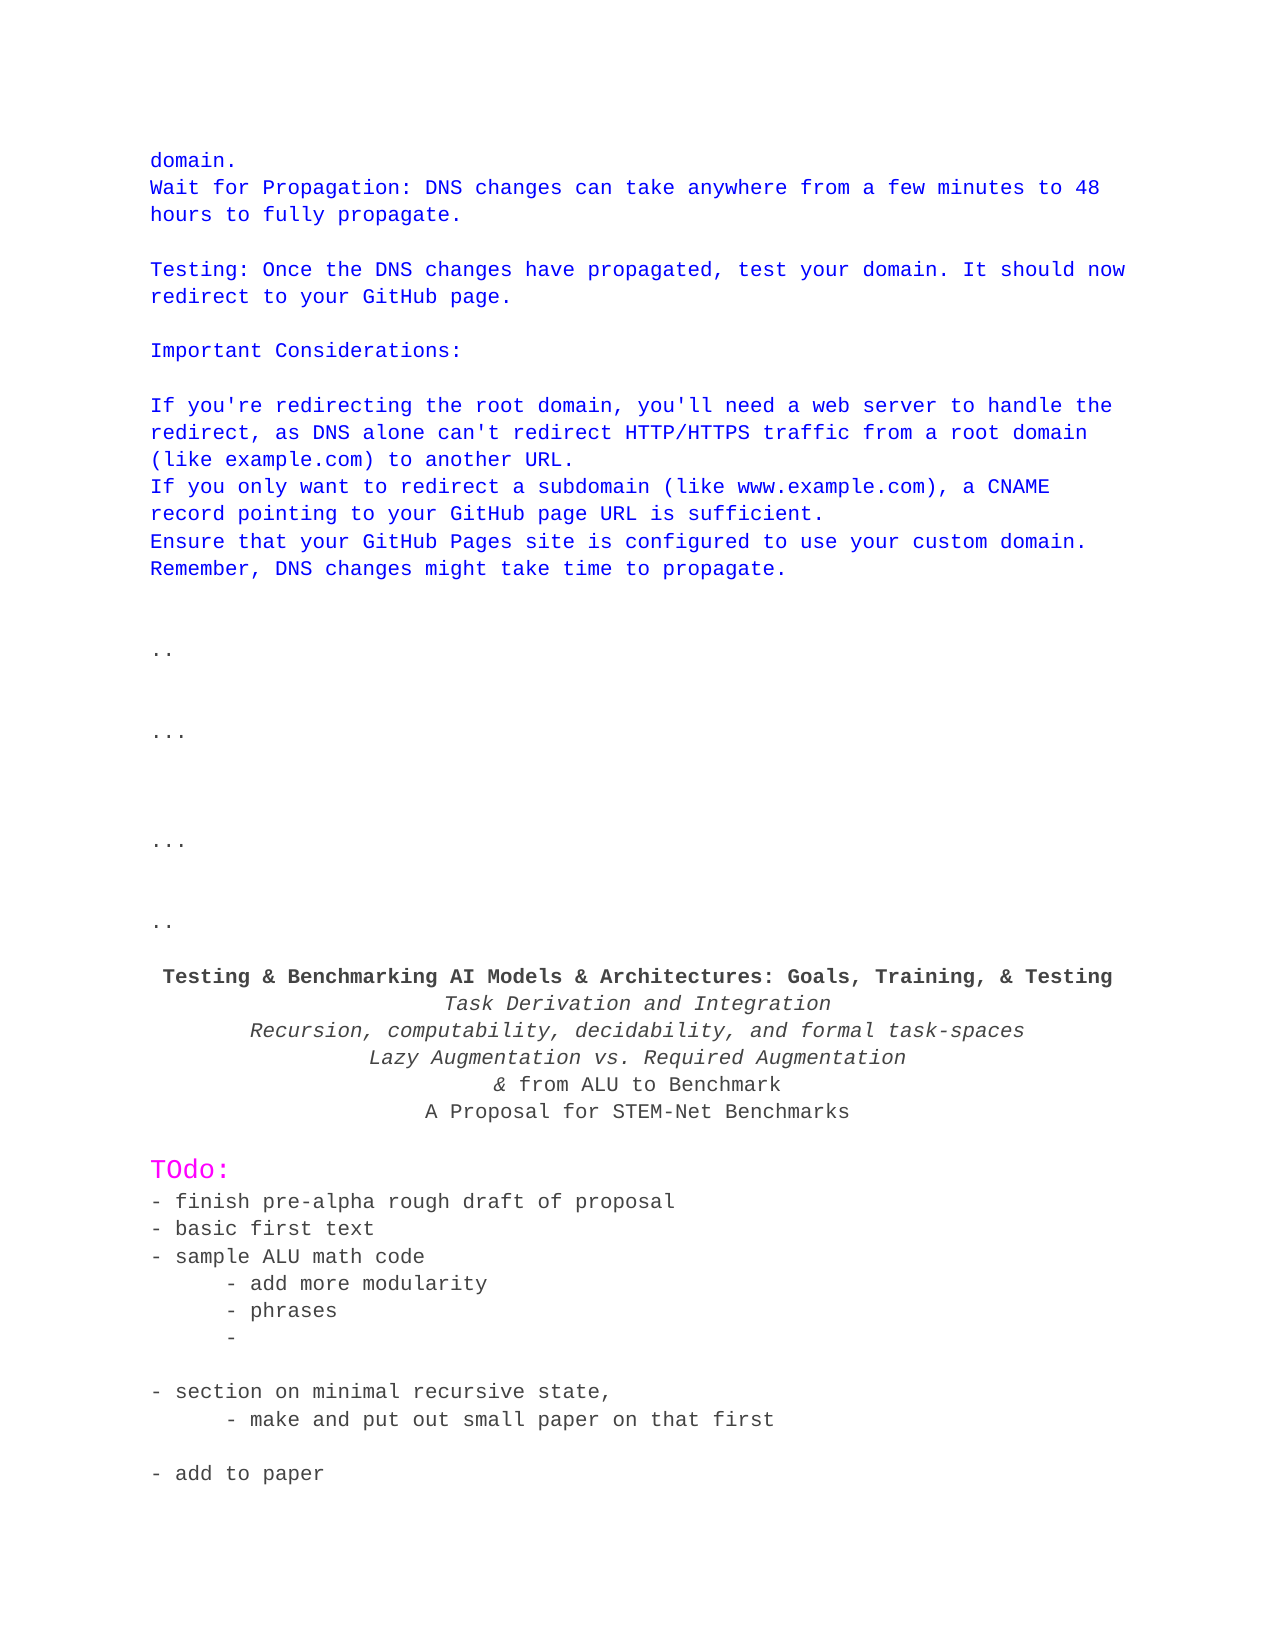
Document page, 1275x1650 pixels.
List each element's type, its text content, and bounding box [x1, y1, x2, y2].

text If you're redirecting the root domain, you'll need a web server to handle the redirect, as DNS alone can't redirect HTTP/HTTPS traffic from a root domain (like example.com) to another URL. [150, 395, 1125, 473]
text - section on minimal recursive state, [150, 1382, 1125, 1405]
text Ensure that your GitHub Pages site is configured to use your custom domain. [150, 531, 1125, 554]
text - sample ALU math code [150, 1246, 1125, 1269]
text - phrases [150, 1300, 1125, 1324]
text - [150, 1327, 1125, 1351]
text If you only want to redirect a subdomain (like www.example.com), a CNAME record pointing to your GitHub page URL is sufficient. [150, 476, 1125, 527]
text - basic first text [150, 1218, 1125, 1242]
text Remember, DNS changes might take time to propagate. [150, 558, 1125, 581]
text Recursion, computability, decidability, and formal task-spaces [150, 1020, 1125, 1044]
text Testing & Benchmarking AI Models & Architectures: Goals, Training, & Testing [150, 966, 1125, 989]
text - add to paper [150, 1463, 1125, 1487]
text domain. [150, 150, 1125, 174]
text ... [150, 830, 1125, 853]
text .. [150, 911, 1125, 935]
text .. [150, 639, 1125, 663]
text - add more modularity [150, 1273, 1125, 1296]
text Task Derivation and Integration [150, 993, 1125, 1016]
text Important Considerations: [150, 340, 1125, 364]
text A Proposal for STEM-Net Benchmarks [150, 1102, 1125, 1125]
text & from ALU to Benchmark [150, 1074, 1125, 1098]
text Lazy Augmentation vs. Required Augmentation [150, 1047, 1125, 1071]
text Testing: Once the DNS changes have propagated, test your domain. It should now redirect to your GitHub page. [150, 259, 1125, 309]
text TOdo: [150, 1156, 1125, 1187]
text Wait for Propagation: DNS changes can take anywhere from a few minutes to 48 hours to fully propagate. [150, 177, 1125, 228]
text - make and put out small paper on that first [150, 1409, 1125, 1432]
text ... [150, 721, 1125, 744]
text - finish pre-alpha rough draft of proposal [150, 1191, 1125, 1215]
